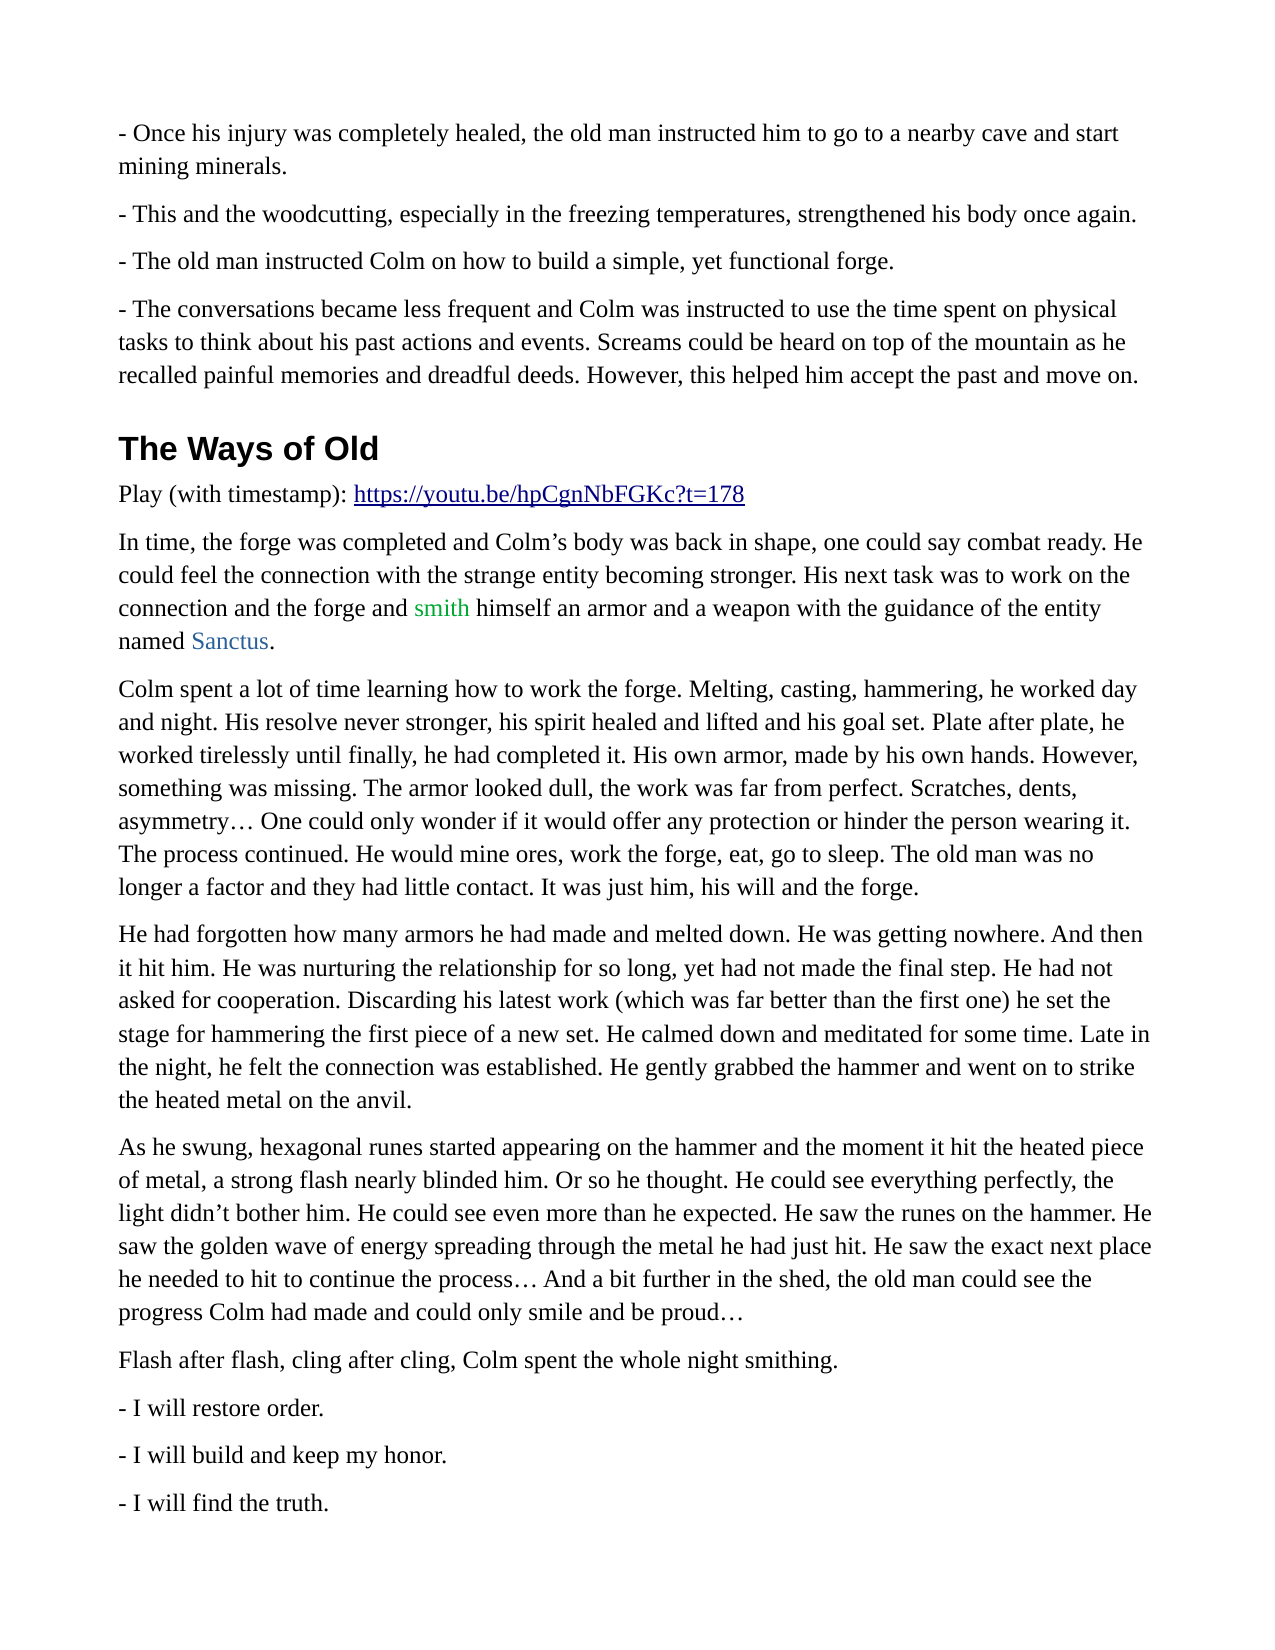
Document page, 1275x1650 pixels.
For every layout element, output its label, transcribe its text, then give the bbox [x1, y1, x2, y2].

text - I will build and keep my honor. [118, 1440, 1157, 1469]
text Colm spent a lot of time learning how to work the forge. Melting, casting, hammering, he worked day and night. His resolve never stronger, his spirit healed and lifted and his goal set. Plate after plate, he worked tirelessly until finally, he had completed it. His own armor, made by his own hands. However, something was missing. The armor looked dull, the work was far from perfect. Scratches, dents, asymmetry… One could only wonder if it would offer any protection or hinder the person wearing it. The process continued. He would mine ores, work the forge, eat, go to sleep. The old man was no longer a factor and they had little contact. It was just him, his will and the forge. [118, 674, 1157, 901]
text As he swung, hexagonal runes started appearing on the hammer and the moment it hit the heated piece of metal, a strong flash nearly blinded him. Or so he thought. He could see everything perfectly, the light didn’t bother him. He could see even more than he expected. He saw the runes on the hammer. He saw the golden wave of energy spreading through the metal he had just hit. He saw the exact next place he needed to hit to continue the process… And a bit further in the shed, the old man could see the progress Colm had made and could only smile and be proud… [118, 1132, 1157, 1326]
text - I will restore order. [118, 1393, 1157, 1421]
text - Once his injury was completely healed, the old man instructed him to go to a nearby cave and start mining minerals. [118, 118, 1157, 180]
text Play (with timestamp): https://youtu.be/hpCgnNbFGKc?t=178 [118, 479, 1157, 508]
text He had forgotten how many armors he had made and melted down. He was getting nowhere. And then it hit him. He was nurturing the relationship for so long, yet had not made the final step. He had not asked for cooperation. Discarding his latest work (which was far better than the first one) he set the stage for hammering the first piece of a new set. He calmed down and meditated for some time. Late in the night, he felt the connection was established. He gently grabbed the hammer and went on to strike the heated metal on the anvil. [118, 919, 1157, 1113]
text Flash after flash, cling after cling, Colm spent the whole night smithing. [118, 1345, 1157, 1374]
text - The old man instructed Colm on how to build a simple, yet functional forge. [118, 246, 1157, 275]
text In time, the forge was completed and Colm’s body was back in shape, one could say combat ready. He could feel the connection with the strange entity becoming stronger. His next task was to work on the connection and the forge and smith himself an armor and a weapon with the guidance of the entity named Sanctus. [118, 527, 1157, 655]
text - I will find the truth. [118, 1488, 1157, 1517]
text - The conversations became less frequent and Colm was instructed to use the time spent on physical tasks to think about his past actions and events. Screams could be heard on top of the mountain as he recalled painful memories and dreadful deeds. However, this helped him accept the past and move on. [118, 294, 1157, 389]
text - This and the woodcutting, especially in the freezing temperatures, strengthened his body once again. [118, 199, 1157, 227]
subtitle The Ways of Old [118, 428, 1157, 467]
